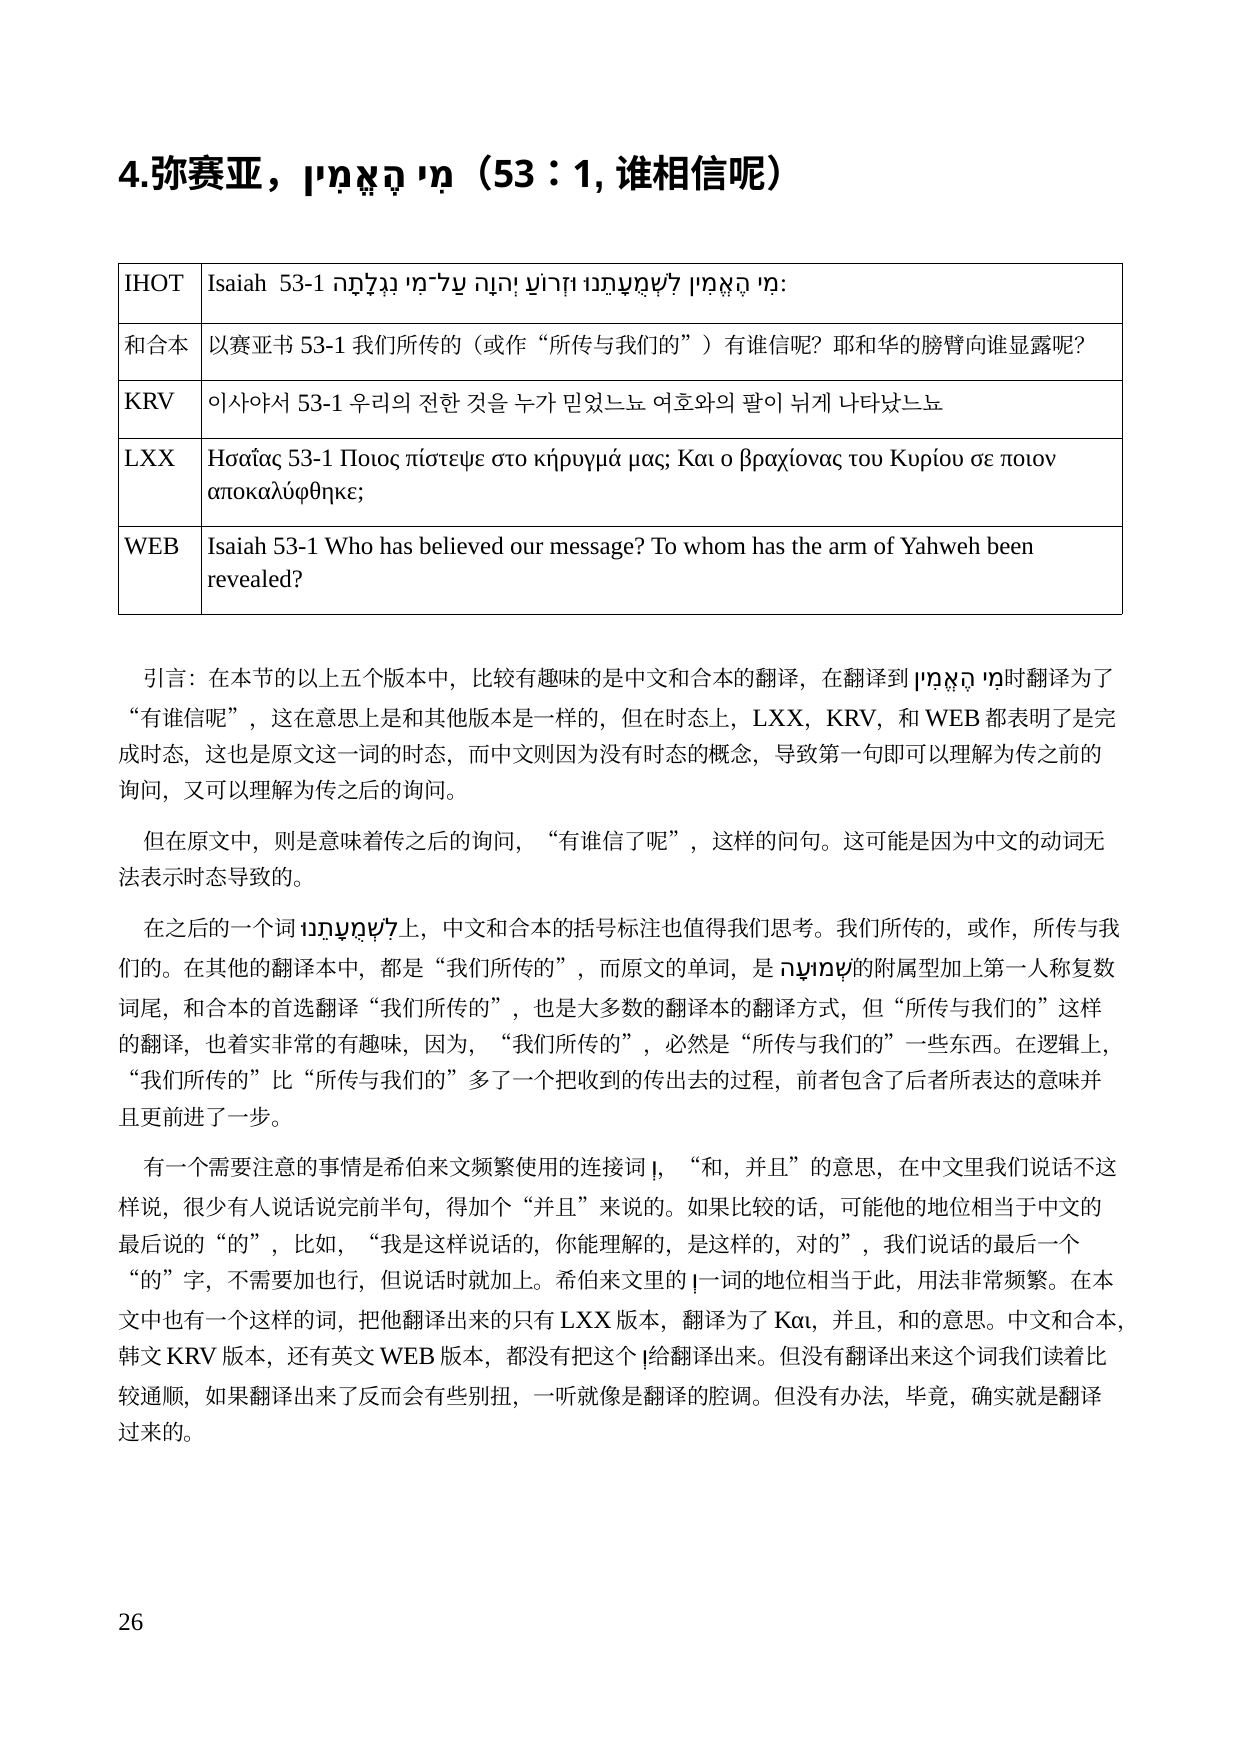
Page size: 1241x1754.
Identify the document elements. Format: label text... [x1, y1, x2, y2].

text 但在原文中，则是意味着传之后的询问，“有谁信了呢”，这样的问句。这可能是因为中文的动词无法表示时态导致的。 [118, 824, 1122, 892]
table_header Isaiah 53-1 מִי הֶאֱמִין לִשְׁמֻעָתֵנוּ וּזְרוֹעַ יְהוָה עַל־מִי נִגְלָתָה: [202, 264, 1122, 322]
table_cell KRV [119, 381, 201, 438]
table_cell 以赛亚书 53-1 我们所传的（或作“所传与我们的”）有谁信呢？耶和华的膀臂向谁显露呢？ [202, 324, 1122, 380]
table_cell LXX [119, 439, 201, 526]
text 有一个需要注意的事情是希伯来文频繁使用的连接词וְ，“和，并且”的意思，在中文里我们说话不这样说，很少有人说话说完前半句，得加个“并且”来说的。如果比较的话，可能他的地位相当于中文的最后说的“的”，比如，“我是这样说话的，你能理解的，是这样的，对的”，我们说话的最后一个“的”字，不需要加也行，但说话时就加上。希伯来文里的וְ一词的地位相当于此，用法非常频繁。在本文中也有一个这样的词，把他翻译出来的只有LXX版本，翻译为了Και，并且，和的意思。中文和合本，韩文KRV版本，还有英文WEB版本，都没有把这个וְ给翻译出来。但没有翻译出来这个词我们读着比较通顺，如果翻译出来了反而会有些别扭，一听就像是翻译的腔调。但没有办法，毕竟，确实就是翻译过来的。 [118, 1151, 1122, 1447]
table_header IHOT [119, 264, 201, 322]
text 引言：在本节的以上五个版本中，比较有趣味的是中文和合本的翻译，在翻译到מִי הֶאֱמִין时翻译为了“有谁信呢”，这在意思上是和其他版本是一样的，但在时态上，LXX，KRV，和WEB都表明了是完成时态，这也是原文这一词的时态，而中文则因为没有时态的概念，导致第一句即可以理解为传之前的询问，又可以理解为传之后的询问。 [118, 661, 1122, 805]
table_cell 和合本 [119, 324, 201, 380]
subtitle 4.弥赛亚，מִי הֶאֱמִין（53：1, 谁相信呢） [118, 143, 1122, 203]
text 在之后的一个词לִשְׁמֻעָתֵנוּ上，中文和合本的括号标注也值得我们思考。我们所传的，或作，所传与我们的。在其他的翻译本中，都是“我们所传的”，而原文的单词，是שְׁמוּעָה的附属型加上第一人称复数词尾，和合本的首选翻译“我们所传的”，也是大多数的翻译本的翻译方式，但“所传与我们的”这样的翻译，也着实非常的有趣味，因为，“我们所传的”，必然是“所传与我们的”一些东西。在逻辑上，“我们所传的”比“所传与我们的”多了一个把收到的传出去的过程，前者包含了后者所表达的意味并且更前进了一步。 [118, 911, 1122, 1131]
table_cell WEB [119, 527, 201, 613]
table_cell Ησαΐας 53-1 Ποιος πίστεψε στο κήρυγμά μας; Και ο βραχίονας του Κυρίου σε ποιον αποκαλύφθηκε; [202, 439, 1122, 526]
table_cell 이사야서 53-1 우리의 전한 것을 누가 믿었느뇨 여호와의 팔이 뉘게 나타났느뇨 [202, 381, 1122, 438]
table_cell Isaiah 53-1 Who has believed our message? To whom has the arm of Yahweh been revealed? [202, 527, 1122, 613]
